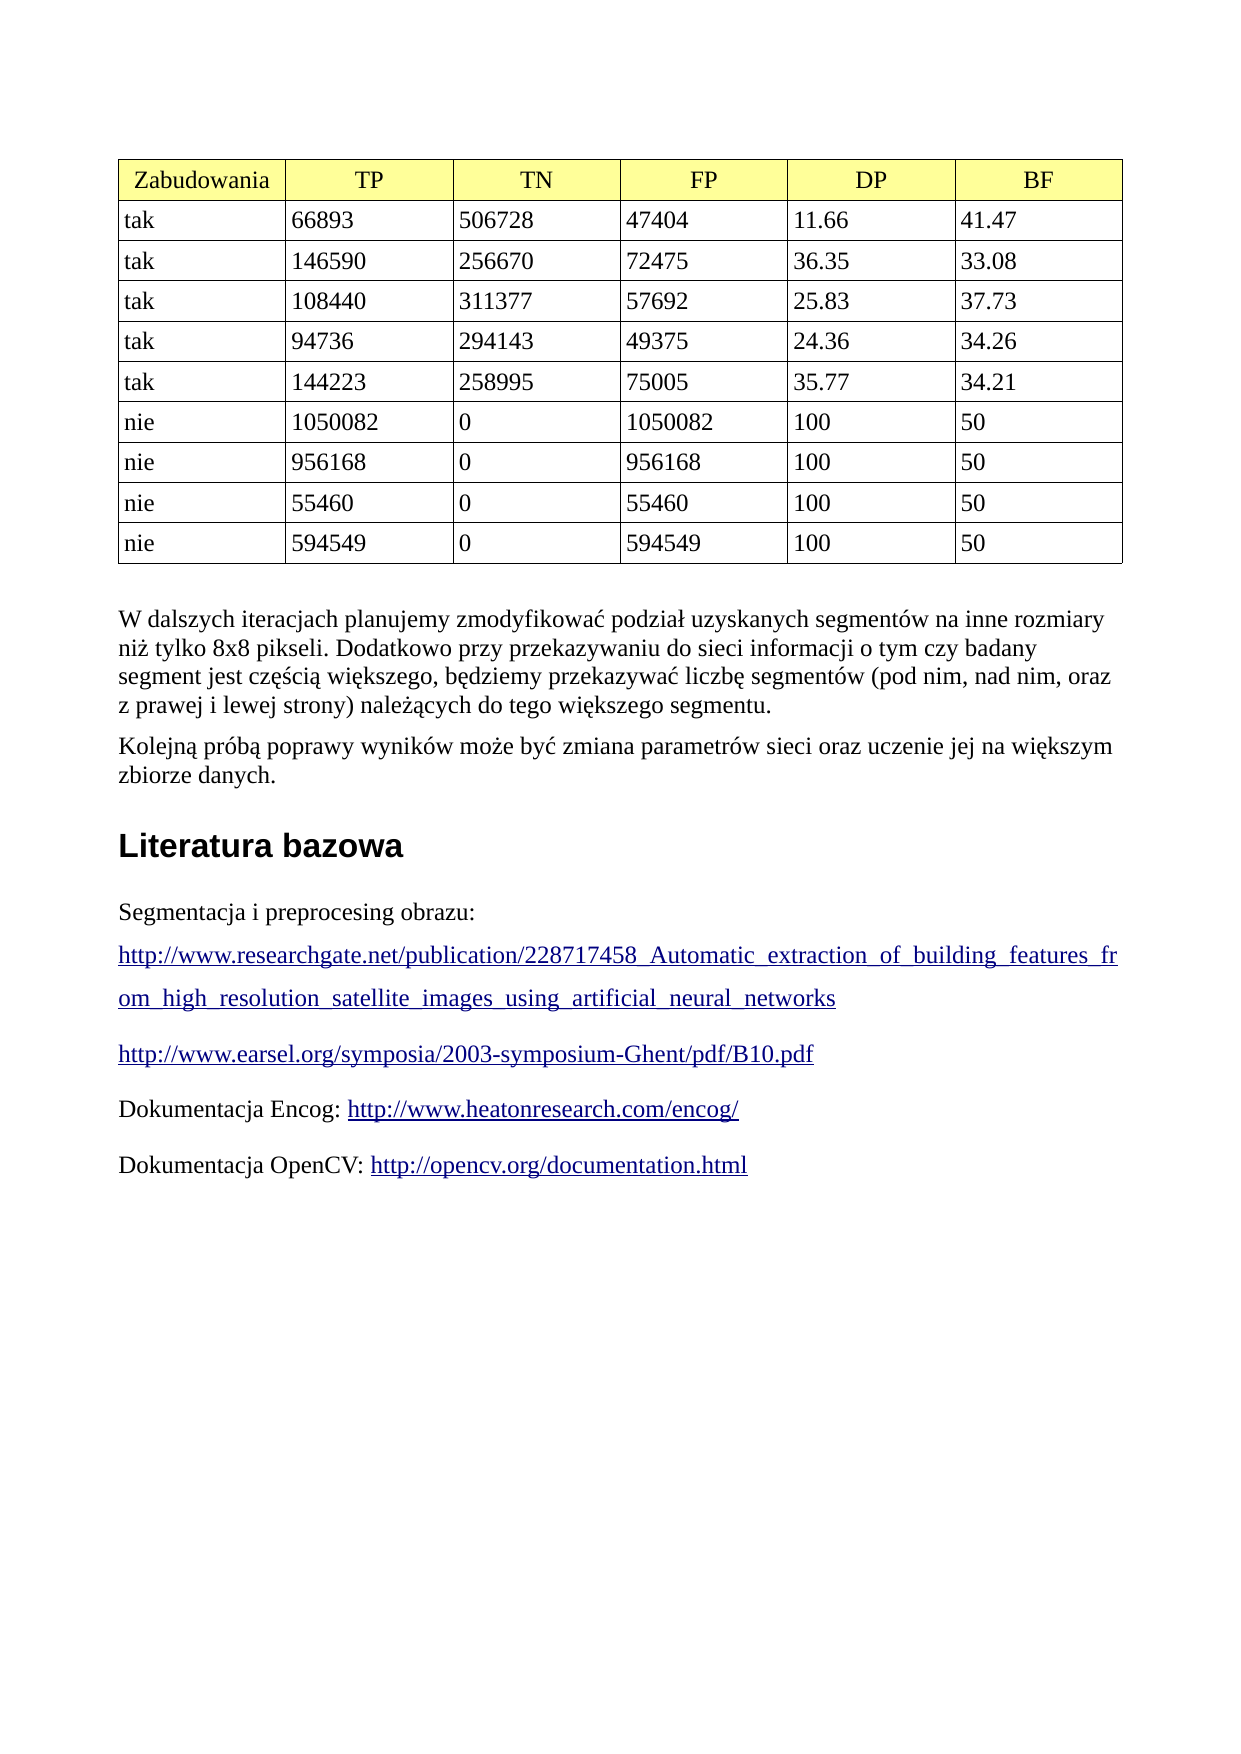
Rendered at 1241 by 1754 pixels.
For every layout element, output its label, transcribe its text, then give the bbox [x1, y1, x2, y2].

table_cell 94736 [286, 322, 453, 361]
text http://www.earsel.org/symposia/2003-symposium-Ghent/pdf/B10.pdf [118, 1039, 1122, 1067]
table_cell 956168 [286, 443, 453, 482]
table_header DP [788, 160, 955, 200]
table_cell 0 [454, 402, 620, 442]
table_cell 41,47 [956, 201, 1122, 240]
table_cell nie [119, 402, 285, 442]
table_cell 50 [956, 483, 1122, 522]
table_cell 25,83 [788, 281, 955, 321]
table_cell 1050082 [286, 402, 453, 442]
table_cell 34,26 [956, 322, 1122, 361]
table_cell nie [119, 443, 285, 482]
table_cell 100 [788, 402, 955, 442]
table_cell 594549 [286, 523, 453, 562]
table_cell 311377 [454, 281, 620, 321]
table_cell 108440 [286, 281, 453, 321]
table_header Zabudowania [119, 160, 285, 200]
table_cell 66893 [286, 201, 453, 240]
table_cell tak [119, 281, 285, 321]
table_cell 47404 [621, 201, 787, 240]
table_cell 49375 [621, 322, 787, 361]
table_cell 55460 [286, 483, 453, 522]
table_cell 144223 [286, 362, 453, 401]
table_cell 57692 [621, 281, 787, 321]
table_cell 258995 [454, 362, 620, 401]
table_cell 55460 [621, 483, 787, 522]
text Kolejną próbą poprawy wyników może być zmiana parametrów sieci oraz uczenie jej na większym zbiorze danych. [118, 731, 1122, 789]
table_cell nie [119, 483, 285, 522]
table_cell 294143 [454, 322, 620, 361]
table_cell 11,66 [788, 201, 955, 240]
table_cell 0 [454, 443, 620, 482]
table_cell tak [119, 241, 285, 280]
table_cell 0 [454, 523, 620, 562]
table_cell 37,73 [956, 281, 1122, 321]
table_cell 956168 [621, 443, 787, 482]
table_cell tak [119, 362, 285, 401]
table_cell 50 [956, 443, 1122, 482]
table_cell 50 [956, 523, 1122, 562]
text Dokumentacja OpenCV: http://opencv.org/documentation.html [118, 1150, 1122, 1179]
table_cell tak [119, 201, 285, 240]
table_cell 75005 [621, 362, 787, 401]
table_cell 100 [788, 443, 955, 482]
table_header TP [286, 160, 453, 200]
text W dalszych iteracjach planujemy zmodyfikować podział uzyskanych segmentów na inne rozmiary niż tylko 8x8 pikseli. Dodatkowo przy przekazywaniu do sieci informacji o tym czy badany segment jest częścią większego, będziemy przekazywać liczbę segmentów (pod nim, nad nim, oraz z prawej i lewej strony) należących do tego większego segmentu. [118, 604, 1122, 719]
table_cell 24,36 [788, 322, 955, 361]
table_cell 506728 [454, 201, 620, 240]
table_cell nie [119, 523, 285, 562]
table_cell 100 [788, 483, 955, 522]
table_cell 100 [788, 523, 955, 562]
table_cell tak [119, 322, 285, 361]
table_cell 1050082 [621, 402, 787, 442]
table_header FP [621, 160, 787, 200]
table_cell 256670 [454, 241, 620, 280]
table_cell 594549 [621, 523, 787, 562]
table_cell 146590 [286, 241, 453, 280]
table_cell 35,77 [788, 362, 955, 401]
table_header TN [454, 160, 620, 200]
table_cell 33,08 [956, 241, 1122, 280]
table_cell 0 [454, 483, 620, 522]
table_header BF [956, 160, 1122, 200]
text Segmentacja i preprocesing obrazu: http://www.researchgate.net/publication/228717458_Automatic_extraction_of_building_features_from_high_resolution_satellite_images_using_artificial_neural_networks [118, 897, 1122, 1012]
table_cell 72475 [621, 241, 787, 280]
subtitle Literatura bazowa [118, 826, 1122, 865]
table_cell 36,35 [788, 241, 955, 280]
table_cell 34,21 [956, 362, 1122, 401]
table_cell 50 [956, 402, 1122, 442]
text Dokumentacja Encog: http://www.heatonresearch.com/encog/ [118, 1094, 1122, 1123]
